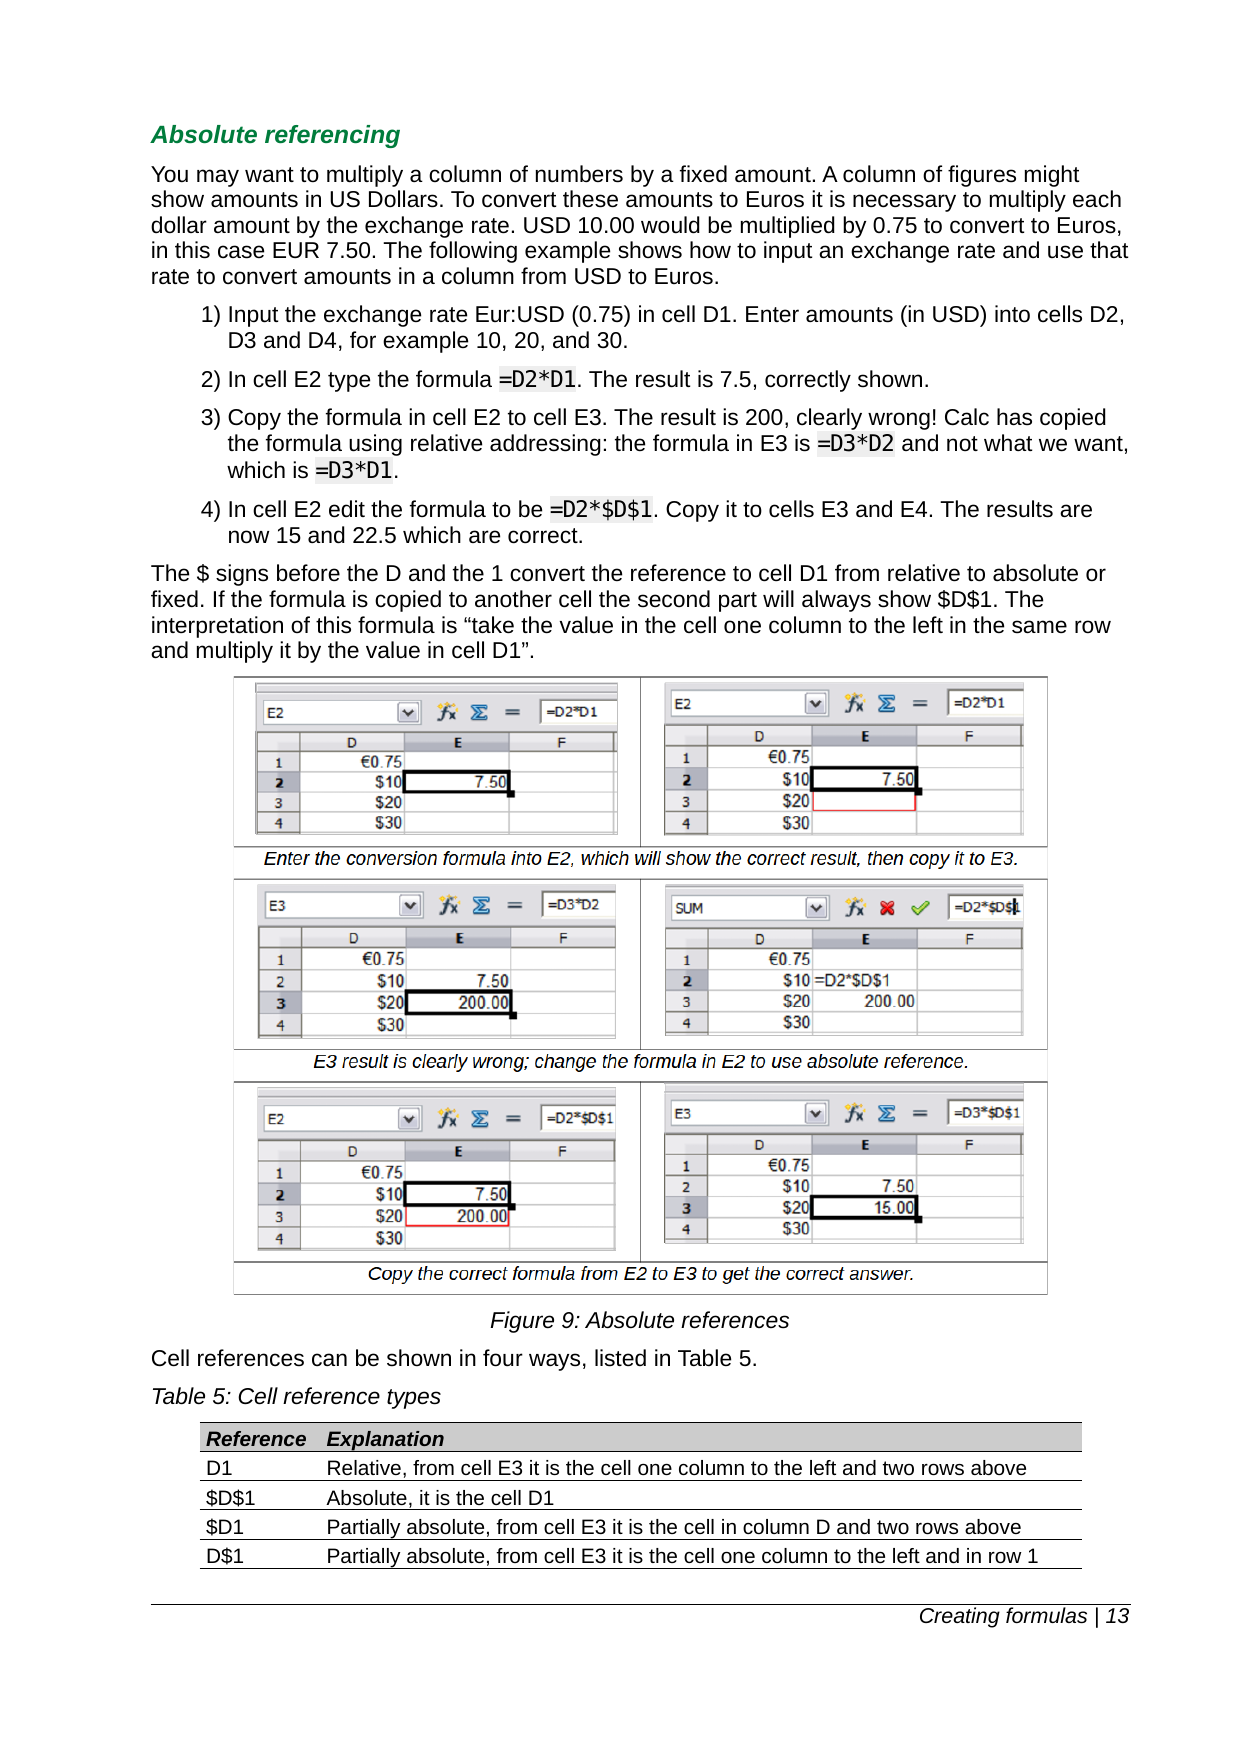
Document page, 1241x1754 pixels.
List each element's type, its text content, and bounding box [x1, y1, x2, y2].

list You may want to multiply a column of numbers by a fixed amount. A column of figures might show amounts in US Dollars. To convert these amounts to Euros it is necessary to multiply each dollar amount by the exchange rate. USD 10.00 would be multiplied by 0.75 to convert to Euros, in this case EUR 7.50. The following example shows how to input an exchange rate and use that rate to convert amounts in a column from USD to Euros. [151, 161, 1131, 289]
list In cell E2 type the formula =D2*D1. The result is 7.5, correctly shown. [576, 366, 1131, 392]
table_cell Partially absolute, from cell E3 it is the cell one column to the left and in row 1 [320, 1540, 1082, 1568]
table_cell Relative, from cell E3 it is the cell one column to the left and two rows above [320, 1452, 1082, 1480]
table_cell D$1 [200, 1540, 320, 1568]
subtitle Absolute referencing [151, 121, 1131, 149]
table_cell $D$1 [200, 1481, 320, 1509]
picture [233, 676, 1048, 1295]
table_header Reference [200, 1423, 320, 1451]
table_cell $D1 [200, 1510, 320, 1539]
table_header Explanation [320, 1423, 1082, 1451]
table_cell Partially absolute, from cell E3 it is the cell in column D and two rows above [320, 1510, 1082, 1539]
list Copy the formula in cell E2 to cell E3. The result is 200, clearly wrong! Calc has copied the formula using relative addressing: the formula in E3 is =D3*D2 and not what we want, which is =D3*D1. [227, 405, 1131, 484]
table_cell Absolute, it is the cell D1 [320, 1481, 1082, 1509]
text Cell references can be shown in four ways, listed in Table 5. [151, 1345, 1131, 1371]
text The $ signs before the D and the 1 convert the reference to cell D1 from relative to absolute or fixed. If the formula is copied to another cell the second part will always show $D$1. The interpretation of this formula is “take the value in the cell one column to the left in the same row and multiply it by the value in cell D1”. [151, 561, 1131, 664]
text Figure 9: Absolute references [234, 1307, 1048, 1333]
list In cell E2 edit the formula to be =D2*$D$1. Copy it to cells E3 and E4. The results are now 15 and 22.5 which are correct. [227, 496, 1131, 549]
text Table 5: Cell reference types [151, 1383, 1131, 1409]
list In cell E2 type the formula =D2*D1. The result is 7.5, correctly shown. [227, 366, 499, 392]
list Input the exchange rate Eur:USD (0.75) in cell D1. Enter amounts (in USD) into cells D2, D3 and D4, for example 10, 20, and 30. [227, 302, 1131, 353]
table_cell D1 [200, 1452, 320, 1480]
